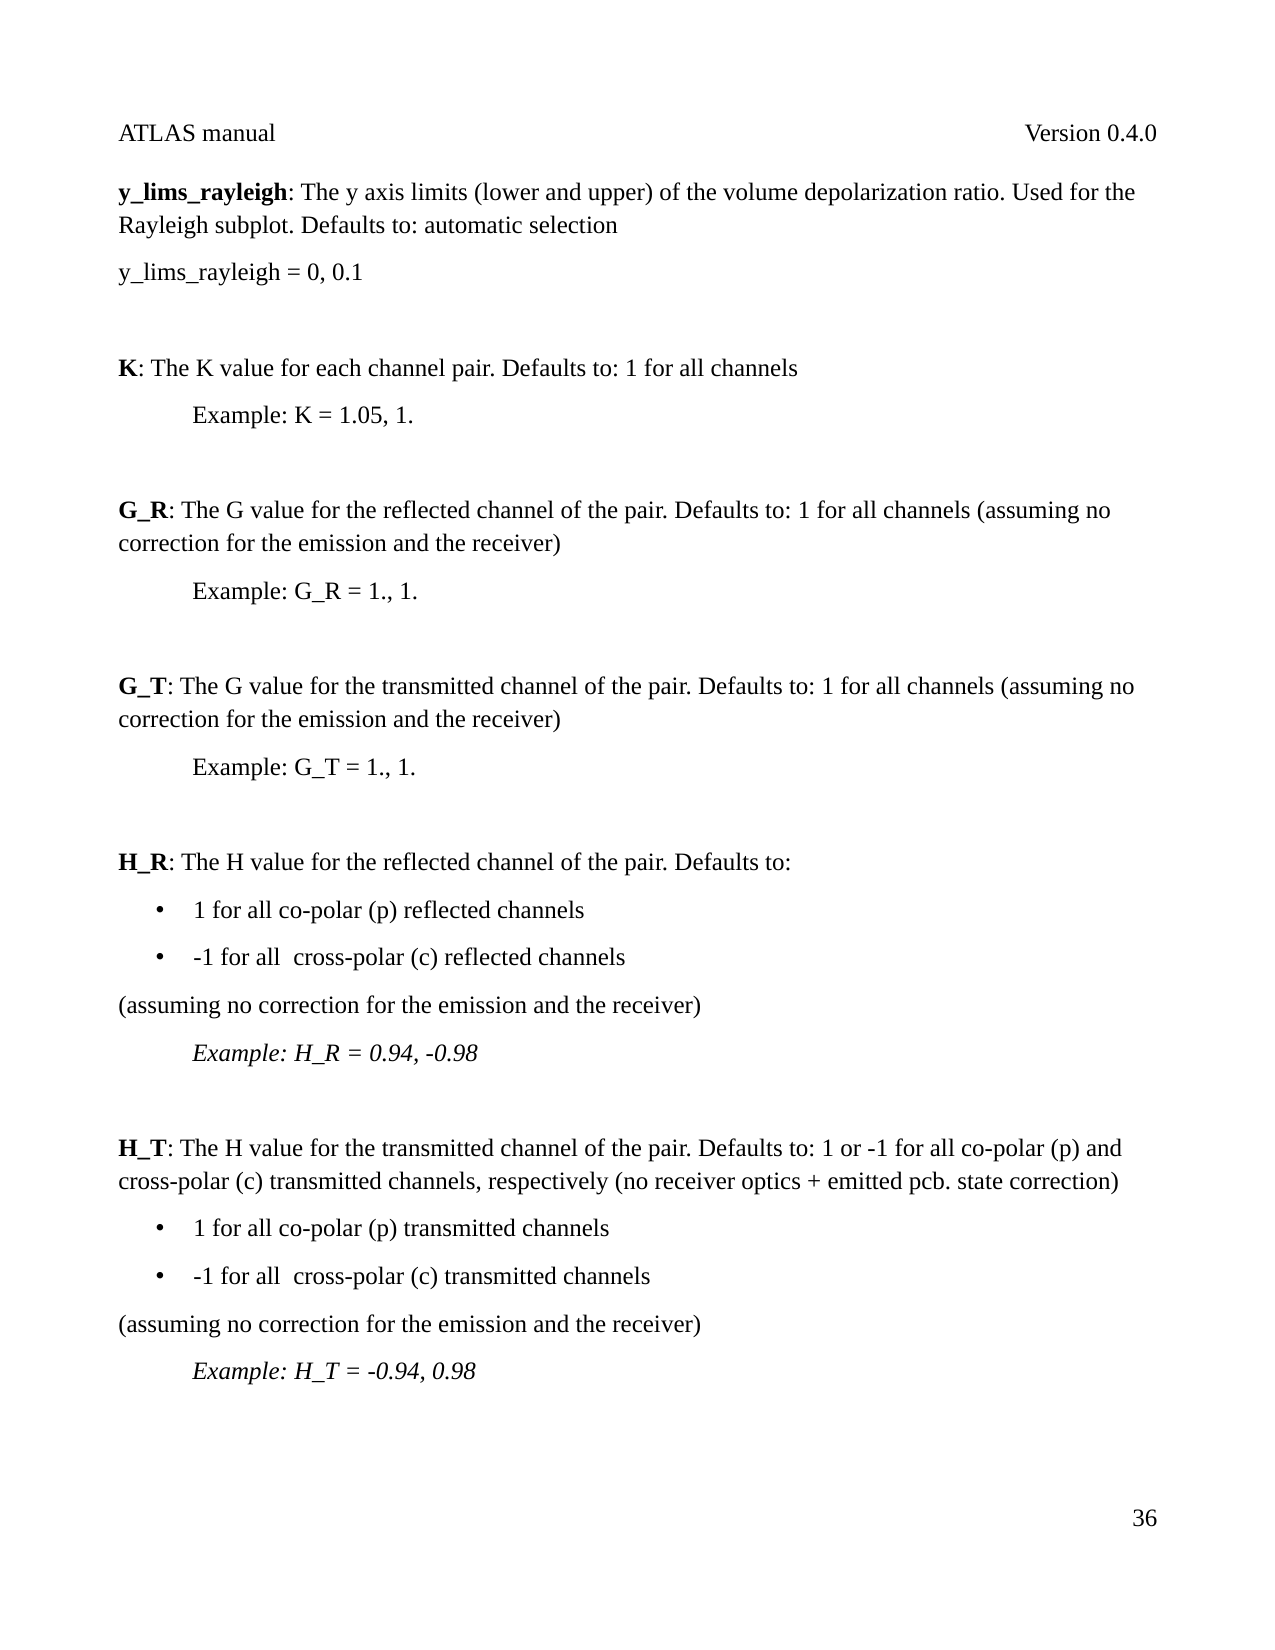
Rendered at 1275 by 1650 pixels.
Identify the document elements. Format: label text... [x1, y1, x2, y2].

text Example: G_R = 1., 1. [118, 576, 1157, 605]
text Example: H_R = 0.94, -0.98 [118, 1038, 1157, 1066]
list -1 for all cross-polar (c) transmitted channels [156, 1261, 1157, 1290]
text (assuming no correction for the emission and the receiver) [118, 1309, 1157, 1337]
text Example: H_T = -0.94, 0.98 [118, 1356, 1157, 1385]
list 1 for all co-polar (p) reflected channels [156, 895, 1157, 923]
text y_lims_rayleigh = 0, 0.1 [118, 257, 1157, 286]
text Example: K = 1.05, 1. [118, 400, 1157, 429]
text G_R: The G value for the reflected channel of the pair. Defaults to: 1 for all channels (assuming no correction for the emission and the receiver) [118, 496, 1157, 557]
text G_T: The G value for the transmitted channel of the pair. Defaults to: 1 for all channels (assuming no correction for the emission and the receiver) [118, 671, 1157, 733]
text H_R: The H value for the reflected channel of the pair. Defaults to: [118, 847, 1157, 876]
text H_T: The H value for the transmitted channel of the pair. Defaults to: 1 or -1 for all co-polar (p) and cross-polar (c) transmitted channels, respectively (no receiver optics + emitted pcb. state correction) [118, 1133, 1157, 1194]
list -1 for all cross-polar (c) reflected channels [156, 942, 1157, 971]
text y_lims_rayleigh: The y axis limits (lower and upper) of the volume depolarization ratio. Used for the Rayleigh subplot. Defaults to: automatic selection [118, 177, 1157, 239]
text (assuming no correction for the emission and the receiver) [118, 990, 1157, 1019]
text K: The K value for each channel pair. Defaults to: 1 for all channels [118, 353, 1157, 381]
list 1 for all co-polar (p) transmitted channels [156, 1213, 1157, 1242]
text Example: G_T = 1., 1. [118, 752, 1157, 781]
